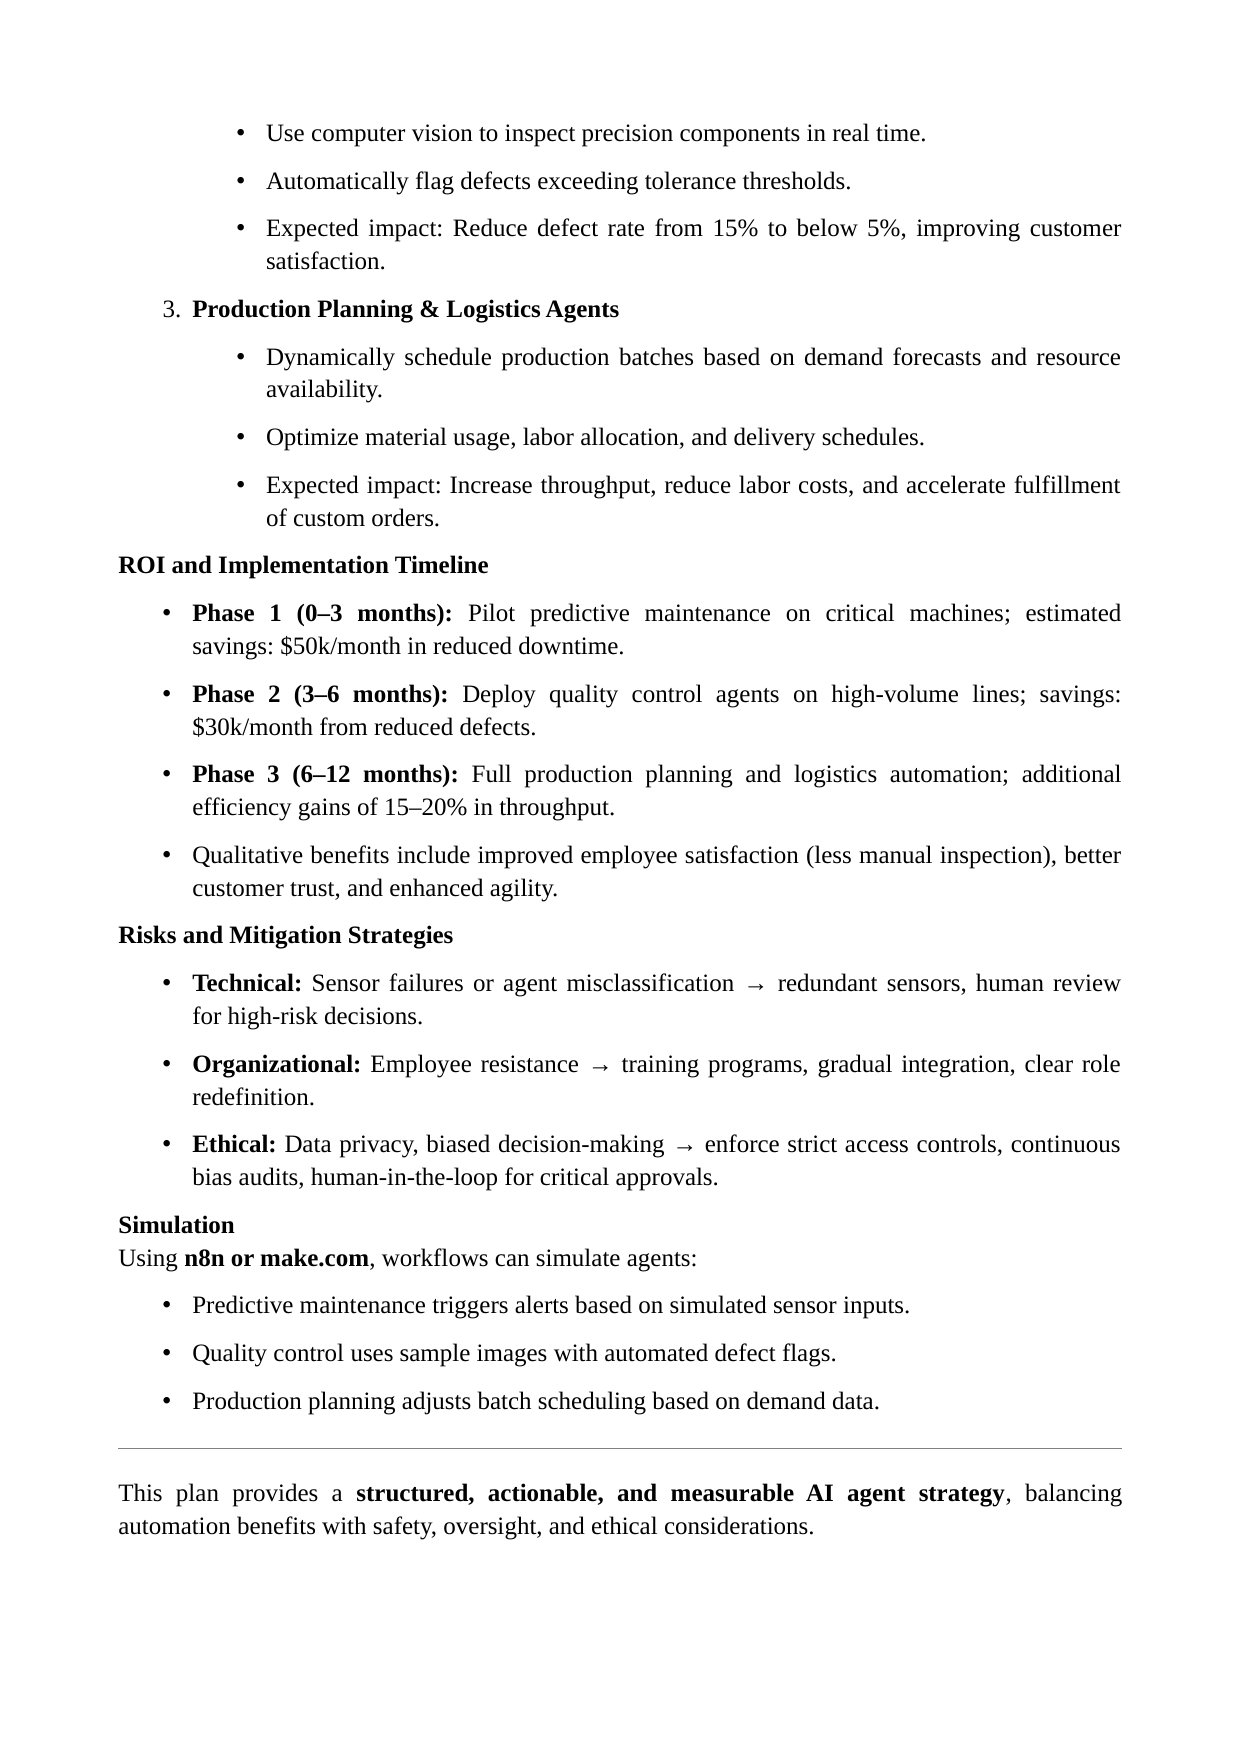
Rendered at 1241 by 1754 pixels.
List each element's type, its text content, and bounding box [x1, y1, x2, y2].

list Predictive maintenance triggers alerts based on simulated sensor inputs. [162, 1291, 1122, 1319]
text Risks and Mitigation Strategies [118, 921, 1122, 949]
list Automatically flag defects exceeding tolerance thresholds. [236, 166, 1122, 194]
list Production planning adjusts batch scheduling based on demand data. [162, 1386, 1122, 1414]
list Ethical: Data privacy, biased decision-making → enforce strict access controls, continuous bias audits, human-in-the-loop for critical approvals. [162, 1129, 1122, 1191]
list Optimize material usage, labor allocation, and delivery schedules. [236, 422, 1122, 451]
text Simulation Using n8n or make.com, workflows can simulate agents: [118, 1210, 1122, 1272]
list Qualitative benefits include improved employee satisfaction (less manual inspection), better customer trust, and enhanced agility. [162, 840, 1122, 902]
list Phase 1 (0–3 months): Pilot predictive maintenance on critical machines; estimated savings: $50k/month in reduced downtime. [162, 598, 1122, 660]
text ROI and Implementation Timeline [118, 550, 1122, 579]
list Phase 2 (3–6 months): Deploy quality control agents on high-volume lines; savings: $30k/month from reduced defects. [162, 679, 1122, 740]
list Use computer vision to inspect precision components in real time. [236, 118, 1122, 147]
list Quality control uses sample images with automated defect flags. [162, 1338, 1122, 1367]
list Organizational: Employee resistance → training programs, gradual integration, clear role redefinition. [162, 1049, 1122, 1111]
list Production Planning & Logistics Agents [162, 294, 1122, 323]
list Technical: Sensor failures or agent misclassification → redundant sensors, human review for high-risk decisions. [162, 968, 1122, 1030]
list Expected impact: Increase throughput, reduce labor costs, and accelerate fulfillment of custom orders. [236, 470, 1122, 532]
list Expected impact: Reduce defect rate from 15% to below 5%, improving customer satisfaction. [236, 213, 1122, 275]
list Dynamically schedule production batches based on demand forecasts and resource availability. [236, 342, 1122, 403]
text This plan provides a structured, actionable, and measurable AI agent strategy, balancing automation benefits with safety, oversight, and ethical considerations. [118, 1478, 1122, 1539]
list Phase 3 (6–12 months): Full production planning and logistics automation; additional efficiency gains of 15–20% in throughput. [162, 759, 1122, 821]
